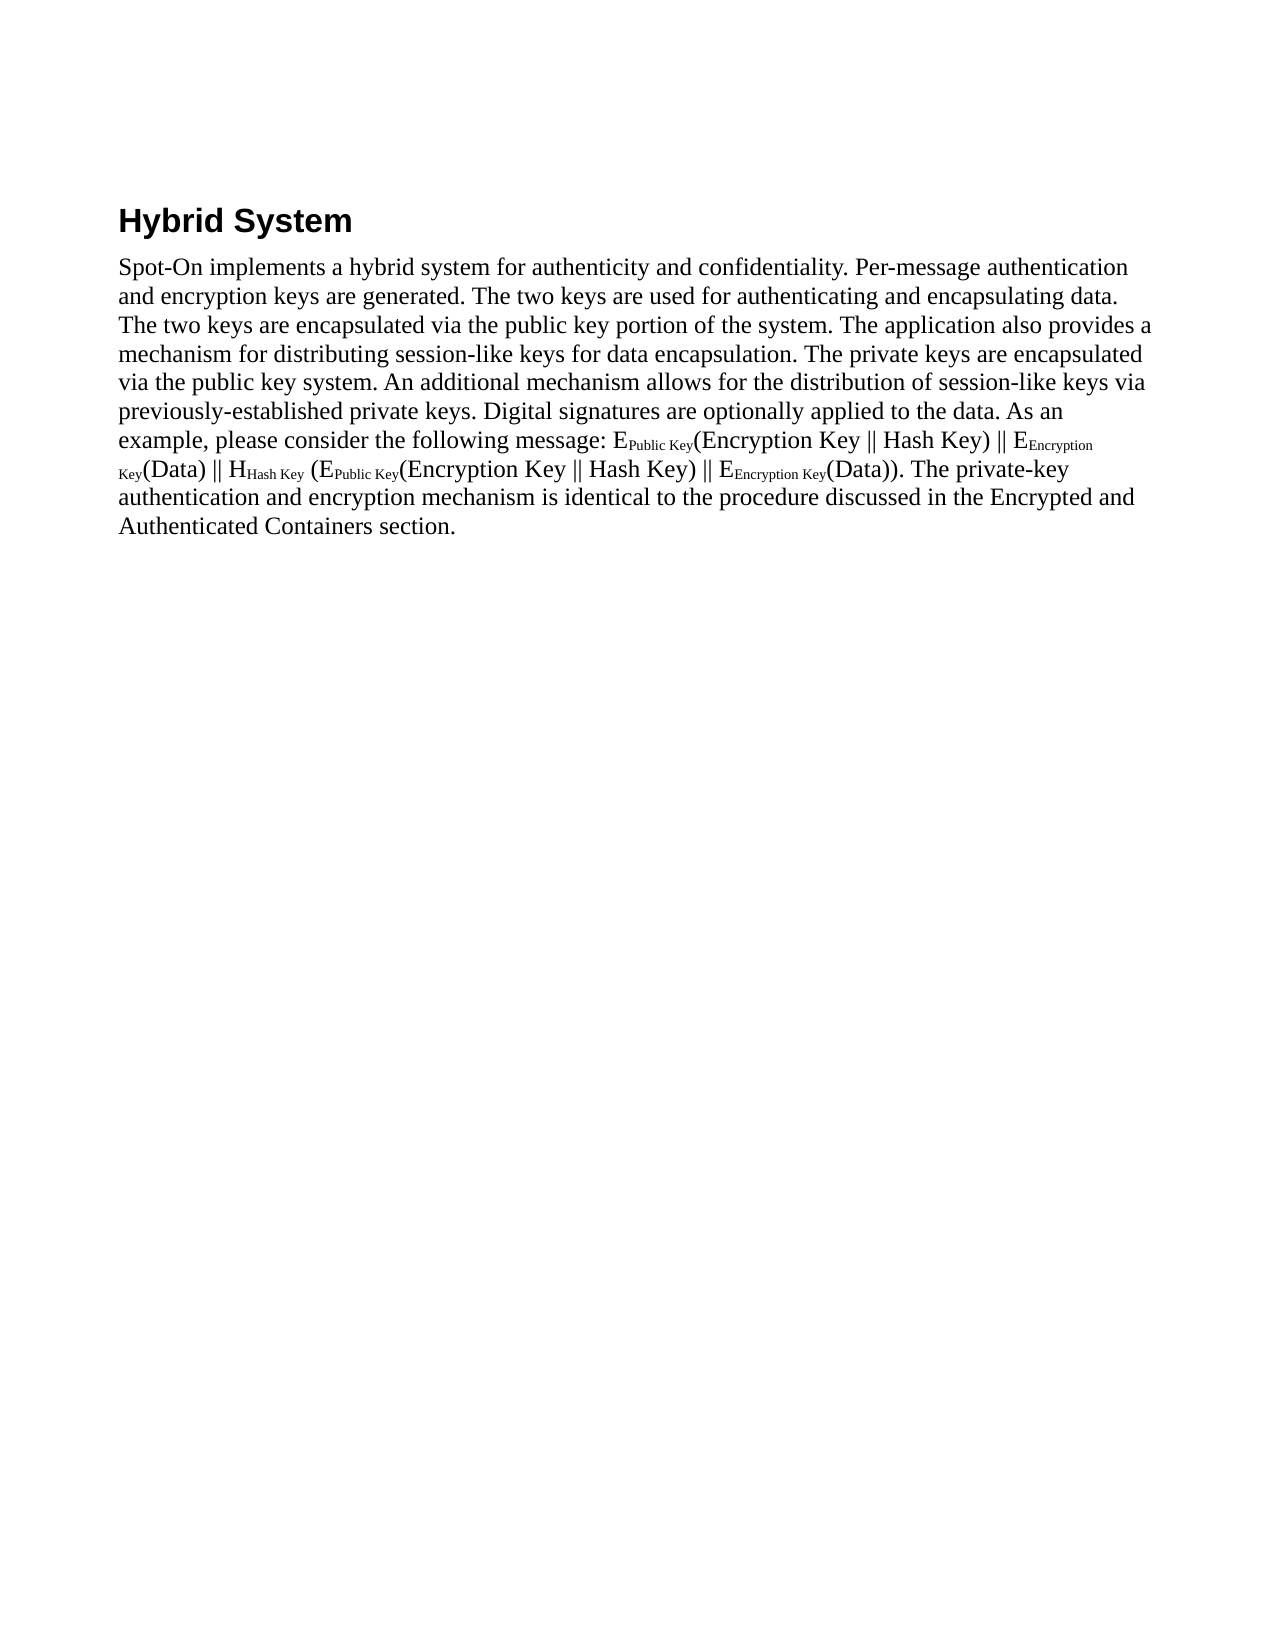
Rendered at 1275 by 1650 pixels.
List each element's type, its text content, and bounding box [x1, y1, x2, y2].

text Spot-On implements a hybrid system for authenticity and confidentiality. Per-message authentication and encryption keys are generated. The two keys are used for authenticating and encapsulating data. The two keys are encapsulated via the public key portion of the system. The application also provides a mechanism for distributing session-like keys for data encapsulation. The private keys are encapsulated via the public key system. An additional mechanism allows for the distribution of session-like keys via previously-established private keys. Digital signatures are optionally applied to the data. As an example, please consider the following message: EPublic Key(Encryption Key || Hash Key) || EEncryption Key(Data) || HHash Key (EPublic Key(Encryption Key || Hash Key) || EEncryption Key(Data)). The private-key authentication and encryption mechanism is identical to the procedure discussed in the Encrypted and Authenticated Containers section. [118, 252, 1157, 540]
subtitle Hybrid System [118, 201, 1157, 240]
